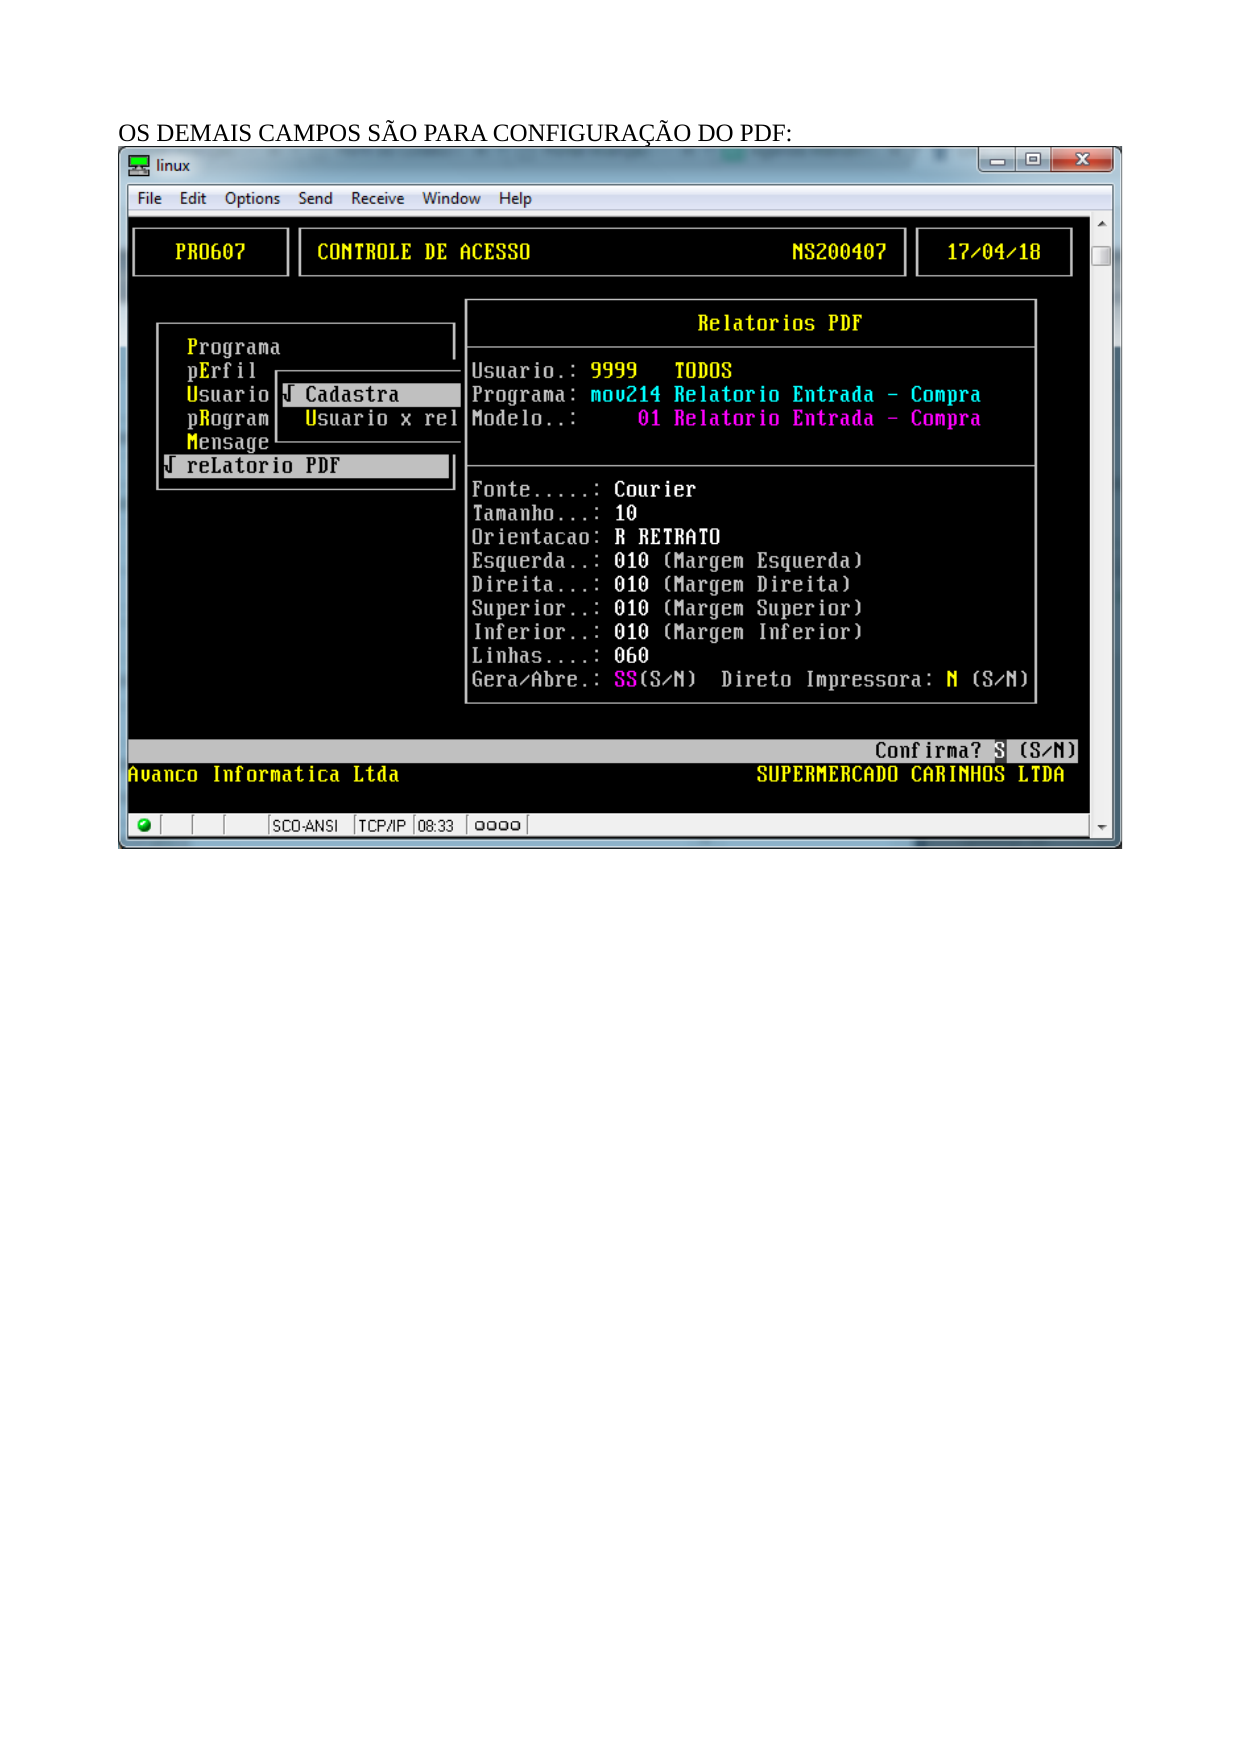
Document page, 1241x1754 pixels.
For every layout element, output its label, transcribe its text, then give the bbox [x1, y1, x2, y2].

picture [118, 146, 1123, 849]
text OS DEMAIS CAMPOS SÃO PARA CONFIGURAÇÃO DO PDF: [118, 118, 1122, 146]
